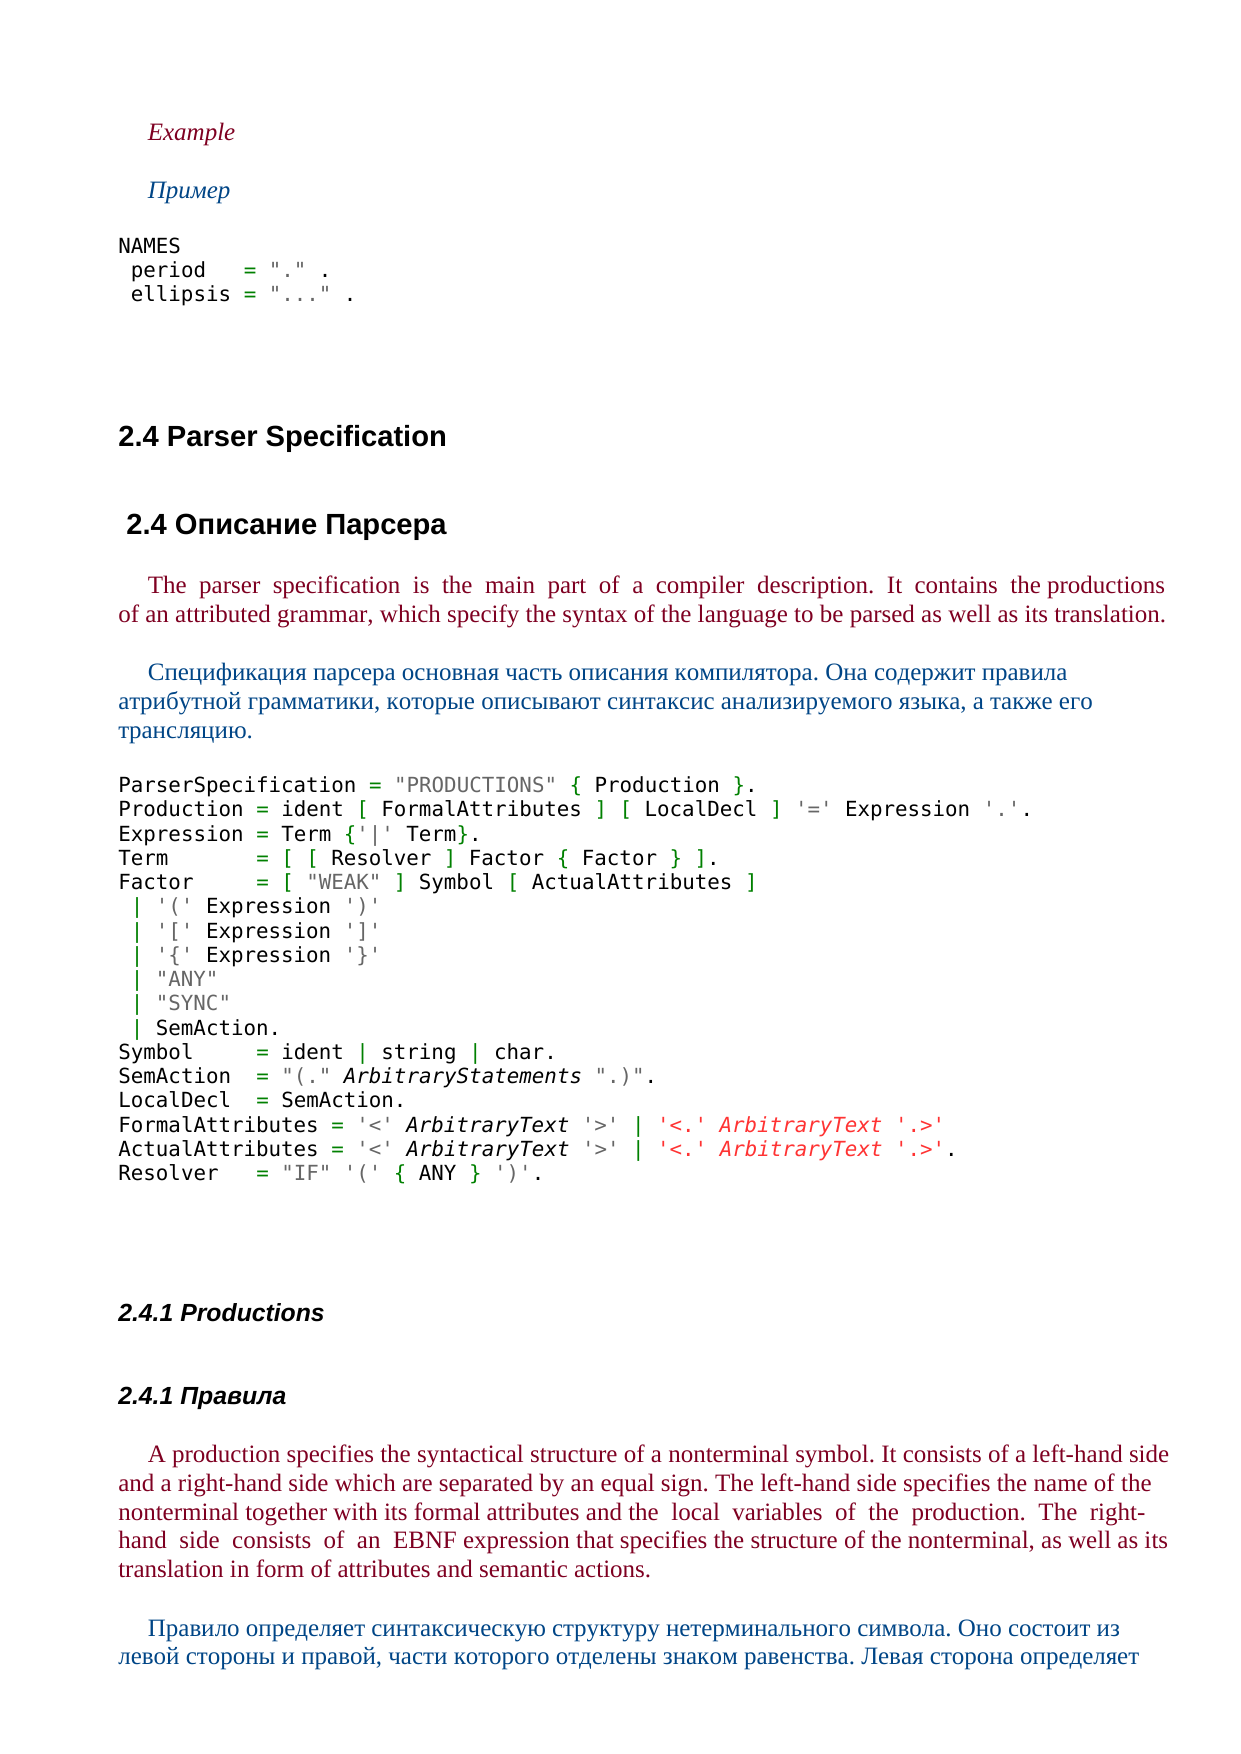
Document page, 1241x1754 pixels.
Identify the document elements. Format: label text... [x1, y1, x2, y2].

text Спецификация парсера основная часть описания компилятора. Она содержит правила атрибутной грамматики, которые описывают синтаксис анализируемого языка, а также его трансляцию. [118, 657, 1181, 743]
text Example [118, 117, 1181, 146]
subtitle 2.4.1 Productions [118, 1298, 1181, 1327]
text NAMES period = "." . ellipsis = "..." . [118, 234, 1181, 307]
subtitle 2.4 Parser Specification [118, 419, 1181, 453]
text ParserSpecification = "PRODUCTIONS" { Production }. Production = ident [ FormalAttributes ] [ LocalDecl ] '=' Expression '.'. Expression = Term {'|' Term}. Term = [ [ Resolver ] Factor { Factor } ]. Factor = [ "WEAK" ] Symbol [ ActualAttributes ] | '(' Expression ')' | '[' Expression ']' | '{' Expression '}' | "ANY" | "SYNC" | SemAction. Symbol = ident | string | char. SemAction = "(." ArbitraryStatements ".)". LocalDecl = SemAction. FormalAttributes = '<' ArbitraryText '>' | '<.' ArbitraryText '.>' ActualAttributes = '<' ArbitraryText '>' | '<.' ArbitraryText '.>'. Resolver = "IF" '(' { ANY } ')'. [118, 773, 1181, 1186]
text A production specifies the syntactical structure of a nonterminal symbol. It consists of a left-hand side and a right-hand side which are separated by an equal sign. The left-hand side specifies the name of the nonterminal together with its formal attributes and the local variables of the production. The right-hand side consists of an EBNF expression that specifies the structure of the nonterminal, as well as its translation in form of attributes and semantic actions. [118, 1439, 1181, 1583]
text Правило определяет синтаксическую структуру нетерминального символа. Оно состоит из левой стороны и правой, части которого отделены знаком равенства. Левая сторона определяет [118, 1613, 1181, 1670]
subtitle 2.4 Описание Парсера [118, 507, 1181, 541]
text Пример [118, 176, 1181, 204]
text The parser specification is the main part of a compiler description. It contains the productions of an attributed grammar, which specify the syntax of the language to be parsed as well as its translation. [118, 570, 1181, 628]
subtitle 2.4.1 Правила [118, 1381, 1181, 1410]
